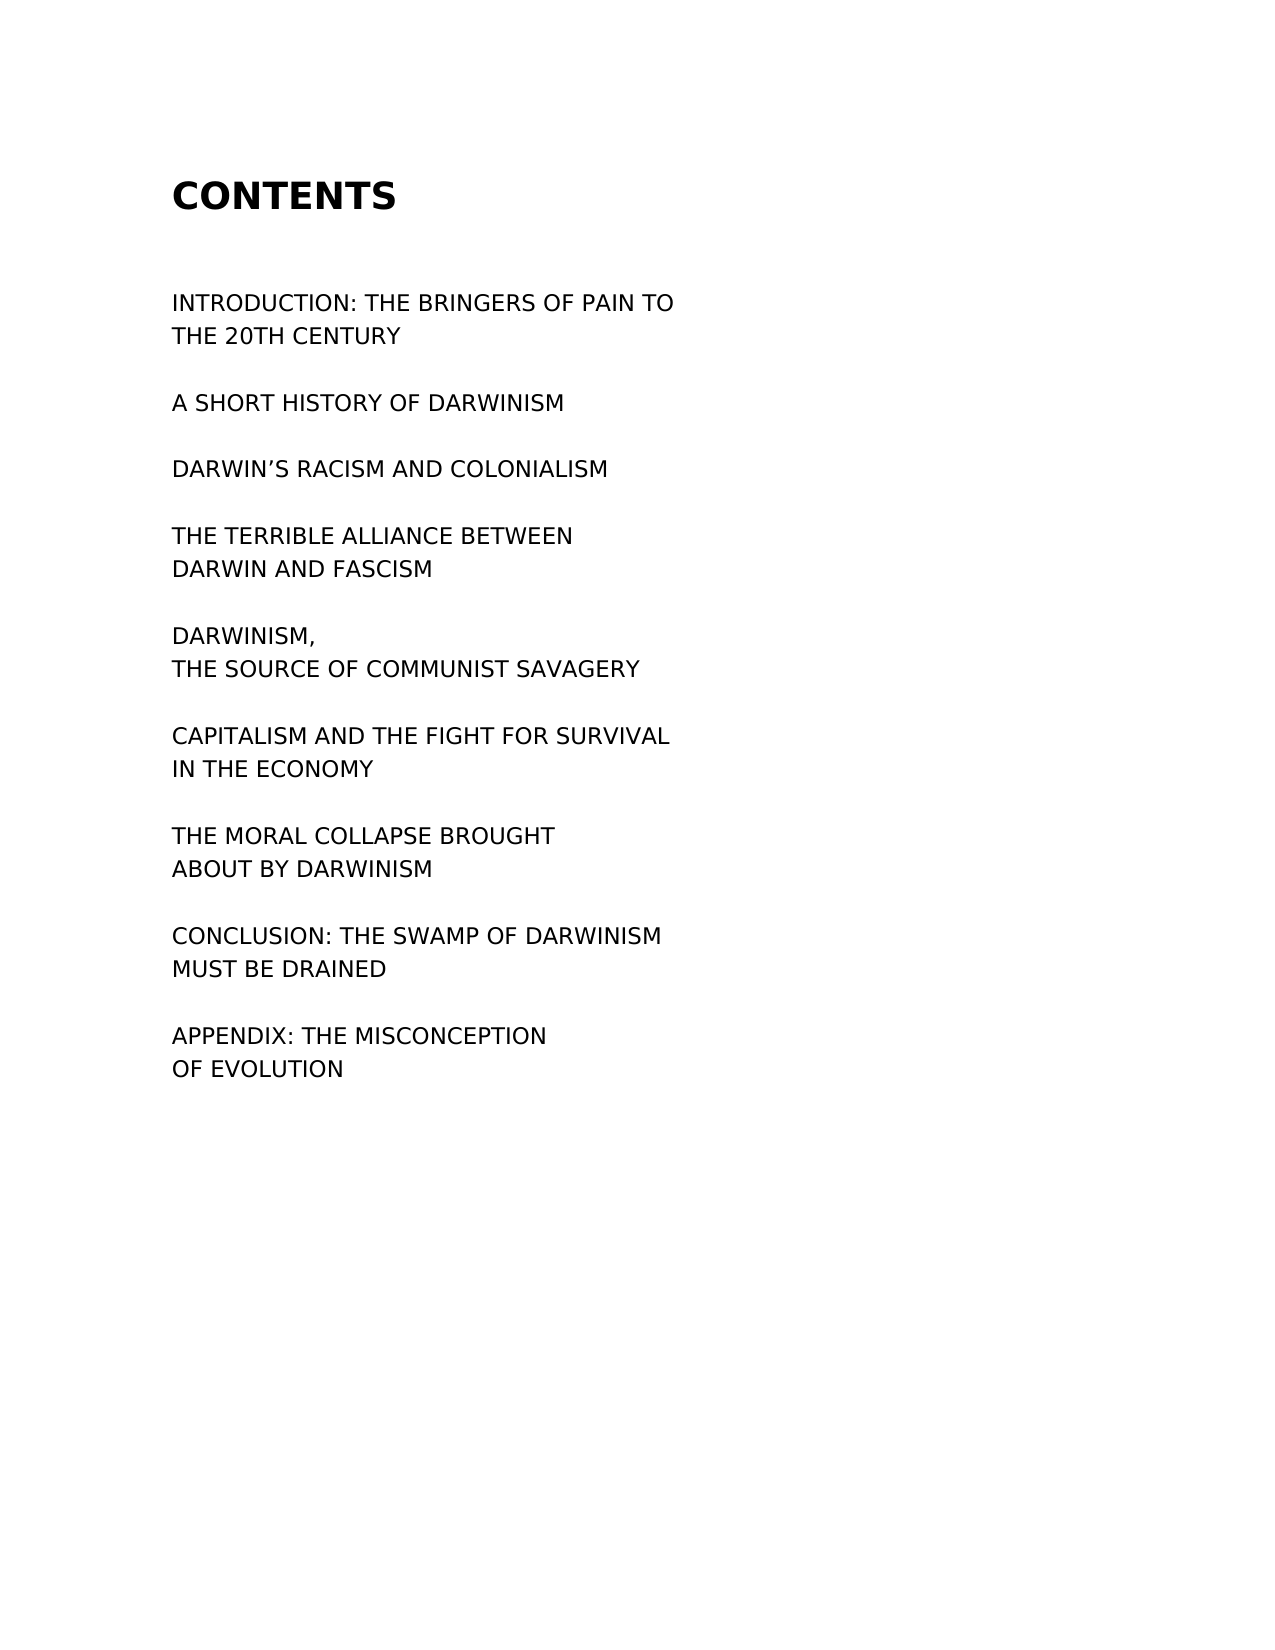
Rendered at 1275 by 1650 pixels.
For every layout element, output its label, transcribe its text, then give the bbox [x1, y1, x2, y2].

text OF EVOLUTION [112, 1051, 1145, 1084]
text THE 20TH CENTURY [112, 318, 1145, 351]
text THE SOURCE OF COMMUNIST SAVAGERY [112, 651, 1145, 684]
text DARWIN AND FASCISM [112, 551, 1145, 584]
text MUST BE DRAINED [112, 951, 1145, 984]
text THE MORAL COLLAPSE BROUGHT [112, 818, 1145, 851]
text THE TERRIBLE ALLIANCE BETWEEN [112, 518, 1145, 551]
text IN THE ECONOMY [112, 751, 1145, 784]
text CAPITALISM AND THE FIGHT FOR SURVIVAL [112, 718, 1145, 751]
text APPENDIX: THE MISCONCEPTION [112, 1018, 1145, 1051]
text A SHORT HISTORY OF DARWINISM [112, 384, 1145, 418]
text CONCLUSION: THE SWAMP OF DARWINISM [112, 918, 1145, 951]
text CONTENTS [112, 174, 1145, 218]
text INTRODUCTION: THE BRINGERS OF PAIN TO [112, 284, 1145, 318]
text DARWIN’S RACISM AND COLONIALISM [112, 451, 1145, 484]
text ABOUT BY DARWINISM [112, 851, 1145, 884]
text DARWINISM, [112, 618, 1145, 651]
